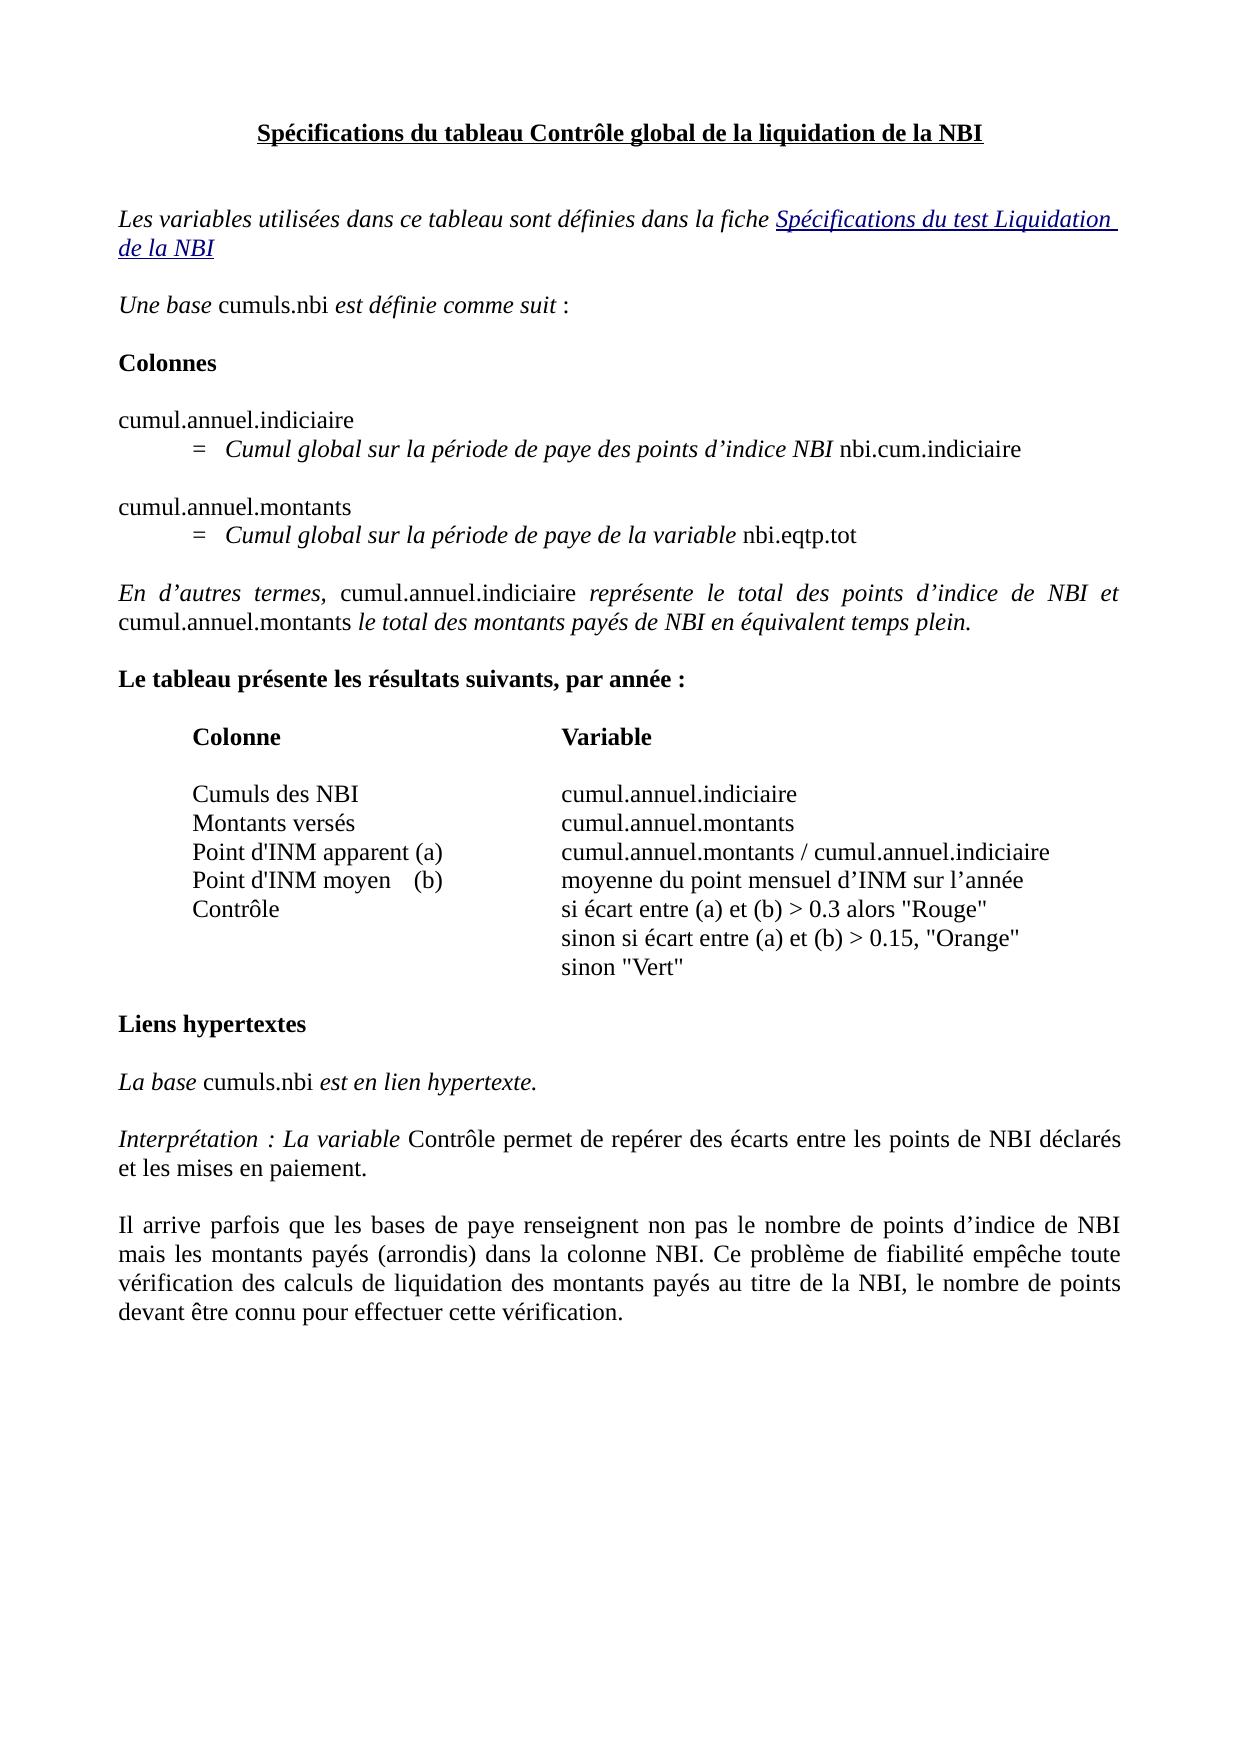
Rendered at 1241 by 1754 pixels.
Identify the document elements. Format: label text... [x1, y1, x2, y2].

text sinon "Vert" [192, 952, 1122, 981]
text sinon si écart entre (a) et (b) > 0.15, "Orange" [192, 923, 1122, 952]
text Cumuls des NBI cumul.annuel.indiciaire [192, 779, 1122, 808]
text Point d'INM apparent (a) cumul.annuel.montants / cumul.annuel.indiciaire [192, 837, 1122, 866]
text Les variables utilisées dans ce tableau sont définies dans la fiche Spécifications du test Liquidation de la NBI [118, 204, 1122, 262]
text = Cumul global sur la période de paye de la variable nbi.eqtp.tot [118, 521, 1122, 549]
text La base cumuls.nbi est en lien hypertexte. [118, 1067, 1122, 1096]
text cumul.annuel.montants [118, 492, 1122, 521]
text Montants versés cumul.annuel.montants [192, 808, 1122, 837]
text = Cumul global sur la période de paye des points d’indice NBI nbi.cum.indiciaire [118, 434, 1122, 463]
text Une base cumuls.nbi est définie comme suit : [118, 291, 1122, 319]
text Il arrive parfois que les bases de paye renseignent non pas le nombre de points d’indice de NBI mais les montants payés (arrondis) dans la colonne NBI. Ce problème de fiabilité empêche toute vérification des calculs de liquidation des montants payés au titre de la NBI, le nombre de points devant être connu pour effectuer cette vérification. [118, 1211, 1122, 1326]
text Colonne Variable [192, 722, 1122, 751]
text Interprétation : La variable Contrôle permet de repérer des écarts entre les points de NBI déclarés et les mises en paiement. [118, 1124, 1122, 1182]
text Spécifications du tableau Contrôle global de la liquidation de la NBI [118, 118, 1122, 147]
text Point d'INM moyen (b) moyenne du point mensuel d’INM sur l’année [192, 866, 1122, 894]
text Liens hypertextes [118, 1009, 1122, 1038]
text En d’autres termes, cumul.annuel.indiciaire représente le total des points d’indice de NBI et cumul.annuel.montants le total des montants payés de NBI en équivalent temps plein. [118, 578, 1122, 636]
text Le tableau présente les résultats suivants, par année : [118, 664, 1122, 693]
text Colonnes [118, 348, 1122, 377]
text cumul.annuel.indiciaire [118, 406, 1122, 434]
text Contrôle si écart entre (a) et (b) > 0.3 alors "Rouge" [192, 894, 1122, 923]
